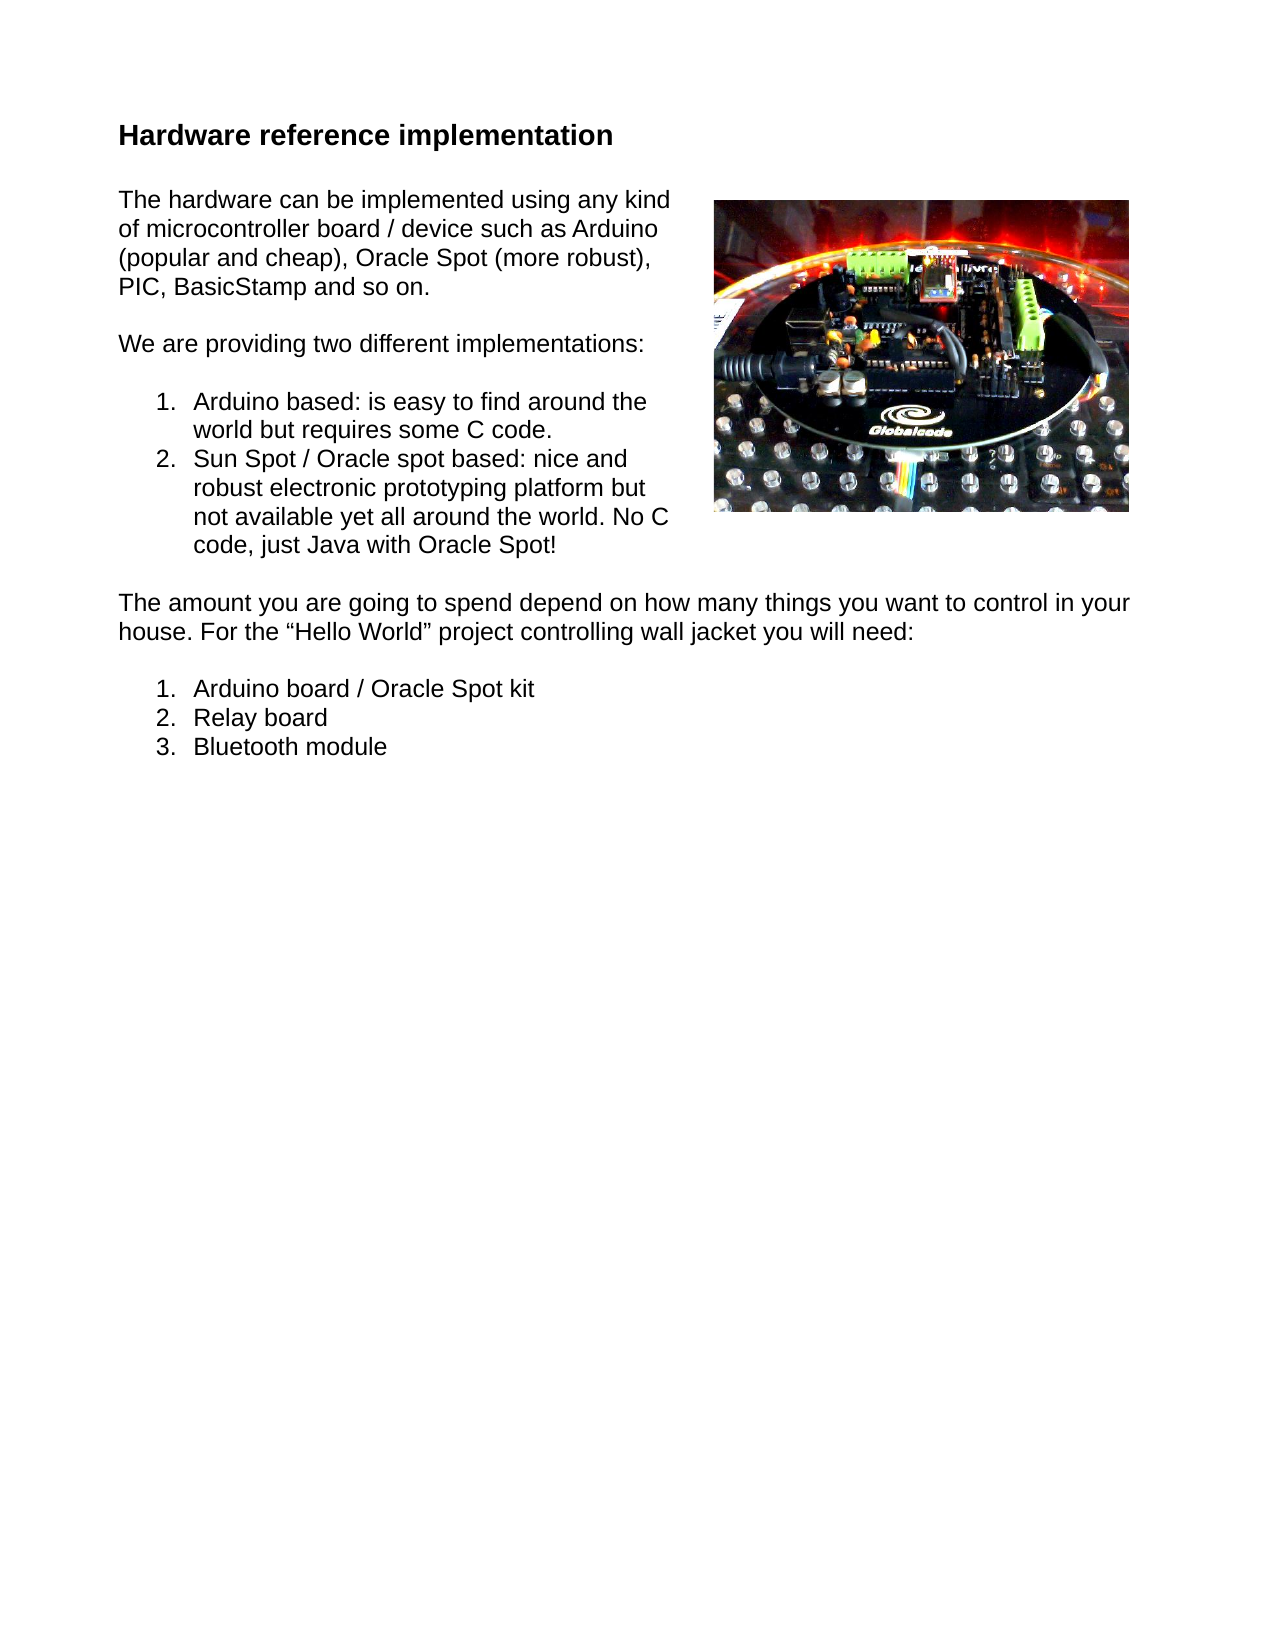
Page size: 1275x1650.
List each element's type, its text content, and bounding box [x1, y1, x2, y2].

picture [713, 200, 1129, 512]
list Relay board [156, 703, 1157, 731]
text We are providing two different implementations: [118, 329, 713, 358]
list Sun Spot / Oracle spot based: nice and robust electronic prototyping platform but not available yet all around the world. No C code, just Java with Oracle Spot! [156, 444, 1157, 559]
list Bluetooth module [156, 731, 1157, 760]
list [1129, 386, 1157, 444]
text The hardware can be implemented using any kind of microcontroller board / device such as Arduino (popular and cheap), Oracle Spot (more robust), PIC, BasicStamp and so on. [118, 185, 1157, 300]
text Hardware reference implementation [118, 118, 1157, 152]
list Arduino board / Oracle Spot kit [156, 674, 1157, 703]
list Arduino based: is easy to find around the world but requires some C code. [156, 386, 713, 444]
text The amount you are going to spend depend on how many things you want to control in your house. For the “Hello World” project controlling wall jacket you will need: [118, 588, 1157, 645]
